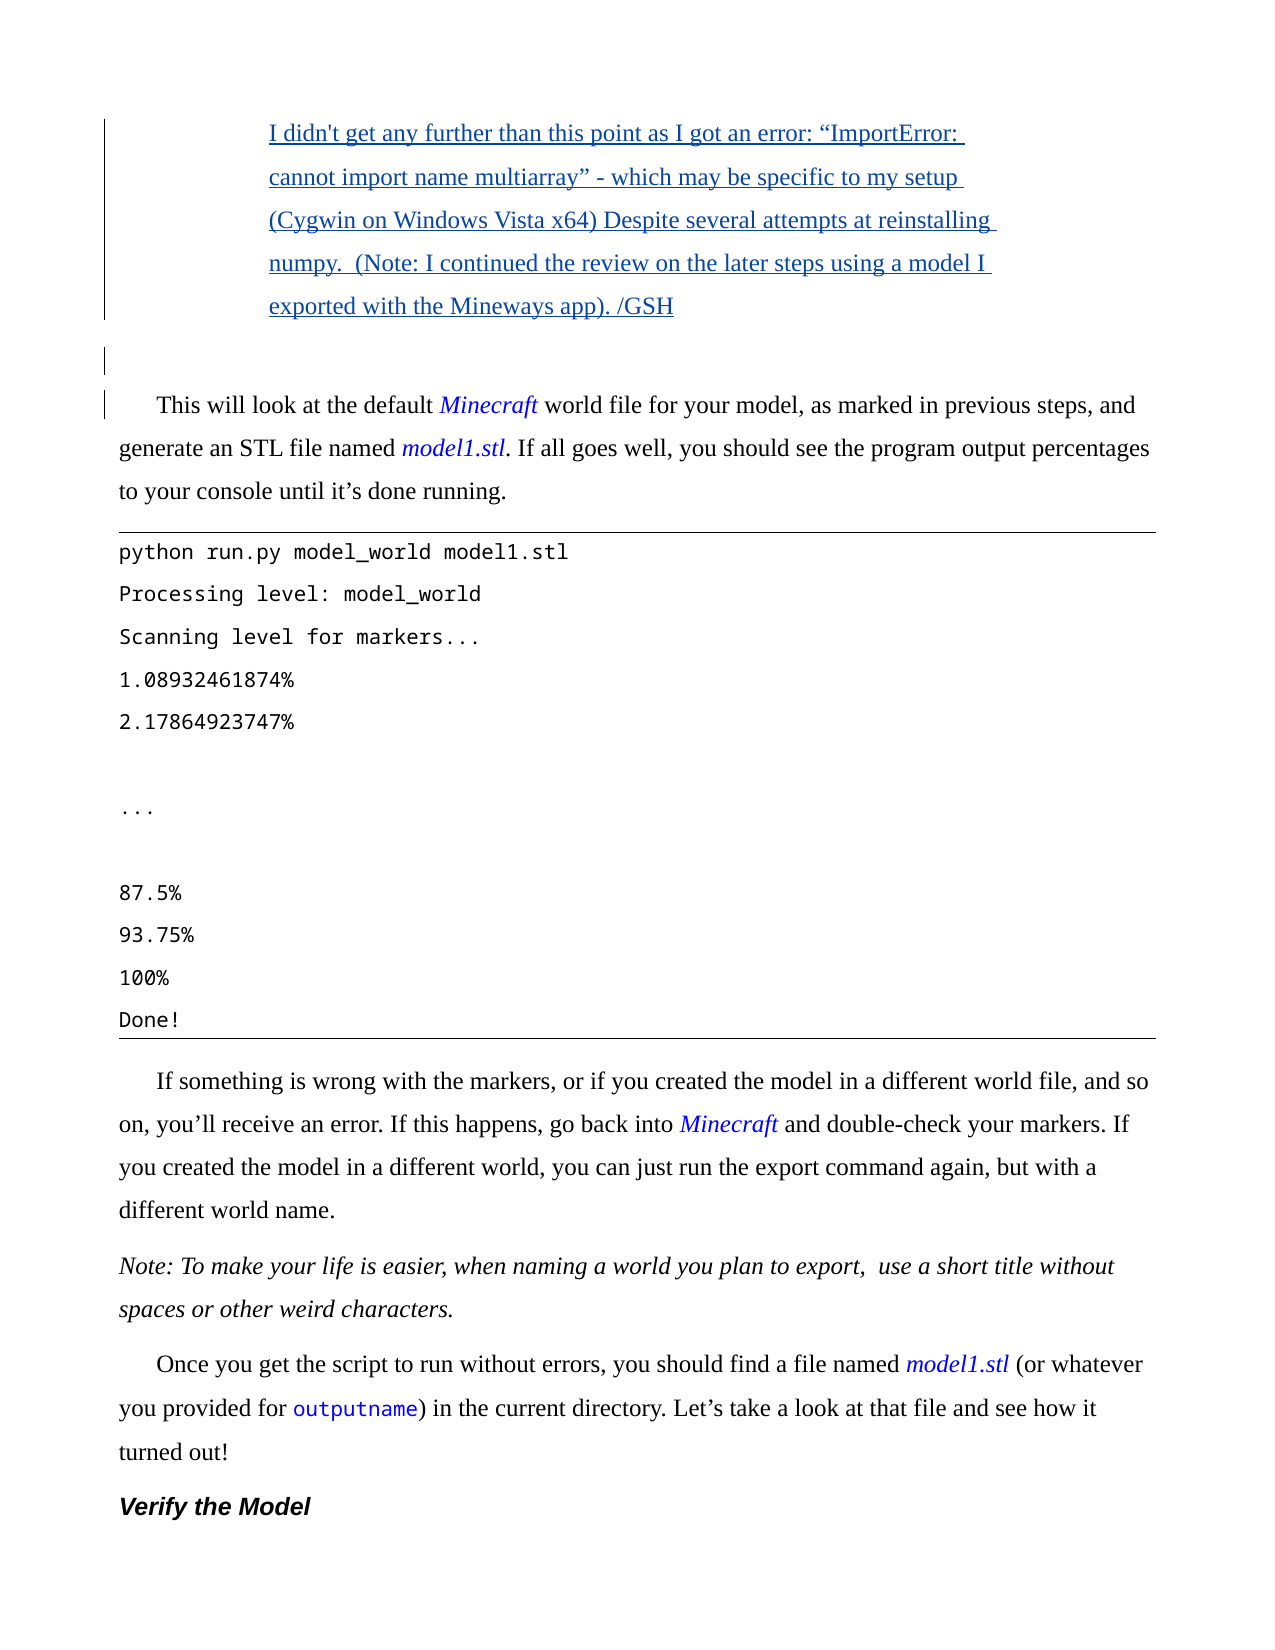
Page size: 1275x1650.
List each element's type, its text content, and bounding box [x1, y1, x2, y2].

text Verify the Model [118, 1492, 1156, 1521]
text If something is wrong with the markers, or if you created the model in a different world file, and so on, you’ll receive an error. If this happens, go back into Minecraft and double-check your markers. If you created the model in a different world, you can just run the export command again, but with a different world name. [118, 1066, 1156, 1224]
text Note: To make your life is easier, when naming a world you plan to export, use a short title without spaces or other weird characters. [118, 1251, 1156, 1323]
text I didn't get any further than this point as I got an error: “ImportError: cannot import name multiarray” - which may be specific to my setup (Cygwin on Windows Vista x64) Despite several attempts at reinstalling numpy. (Note: I continued the review on the later steps using a model I exported with the Mineways app). /GSH [268, 118, 1006, 320]
text python run.py model_world model1.stl [118, 533, 1156, 565]
text 2.17864923747% [118, 707, 1156, 736]
text Once you get the script to run without errors, you should find a file named model1.stl (or whatever you provided for outputname) in the current directory. Let’s take a look at that file and see how it turned out! [118, 1349, 1156, 1465]
text This will look at the default Minecraft world file for your model, as marked in previous steps, and generate an STL file named model1.stl. If all goes well, you should see the program output percentages to your console until it’s done running. [118, 390, 1156, 505]
text 87.5% [118, 878, 1156, 906]
text 100% [118, 963, 1156, 991]
text Done! [118, 1006, 1156, 1039]
text 1.08932461874% [118, 665, 1156, 693]
text ... [118, 792, 1156, 821]
text Scanning level for markers... [118, 622, 1156, 651]
text Processing level: model_world [118, 579, 1156, 608]
text 93.75% [118, 920, 1156, 949]
